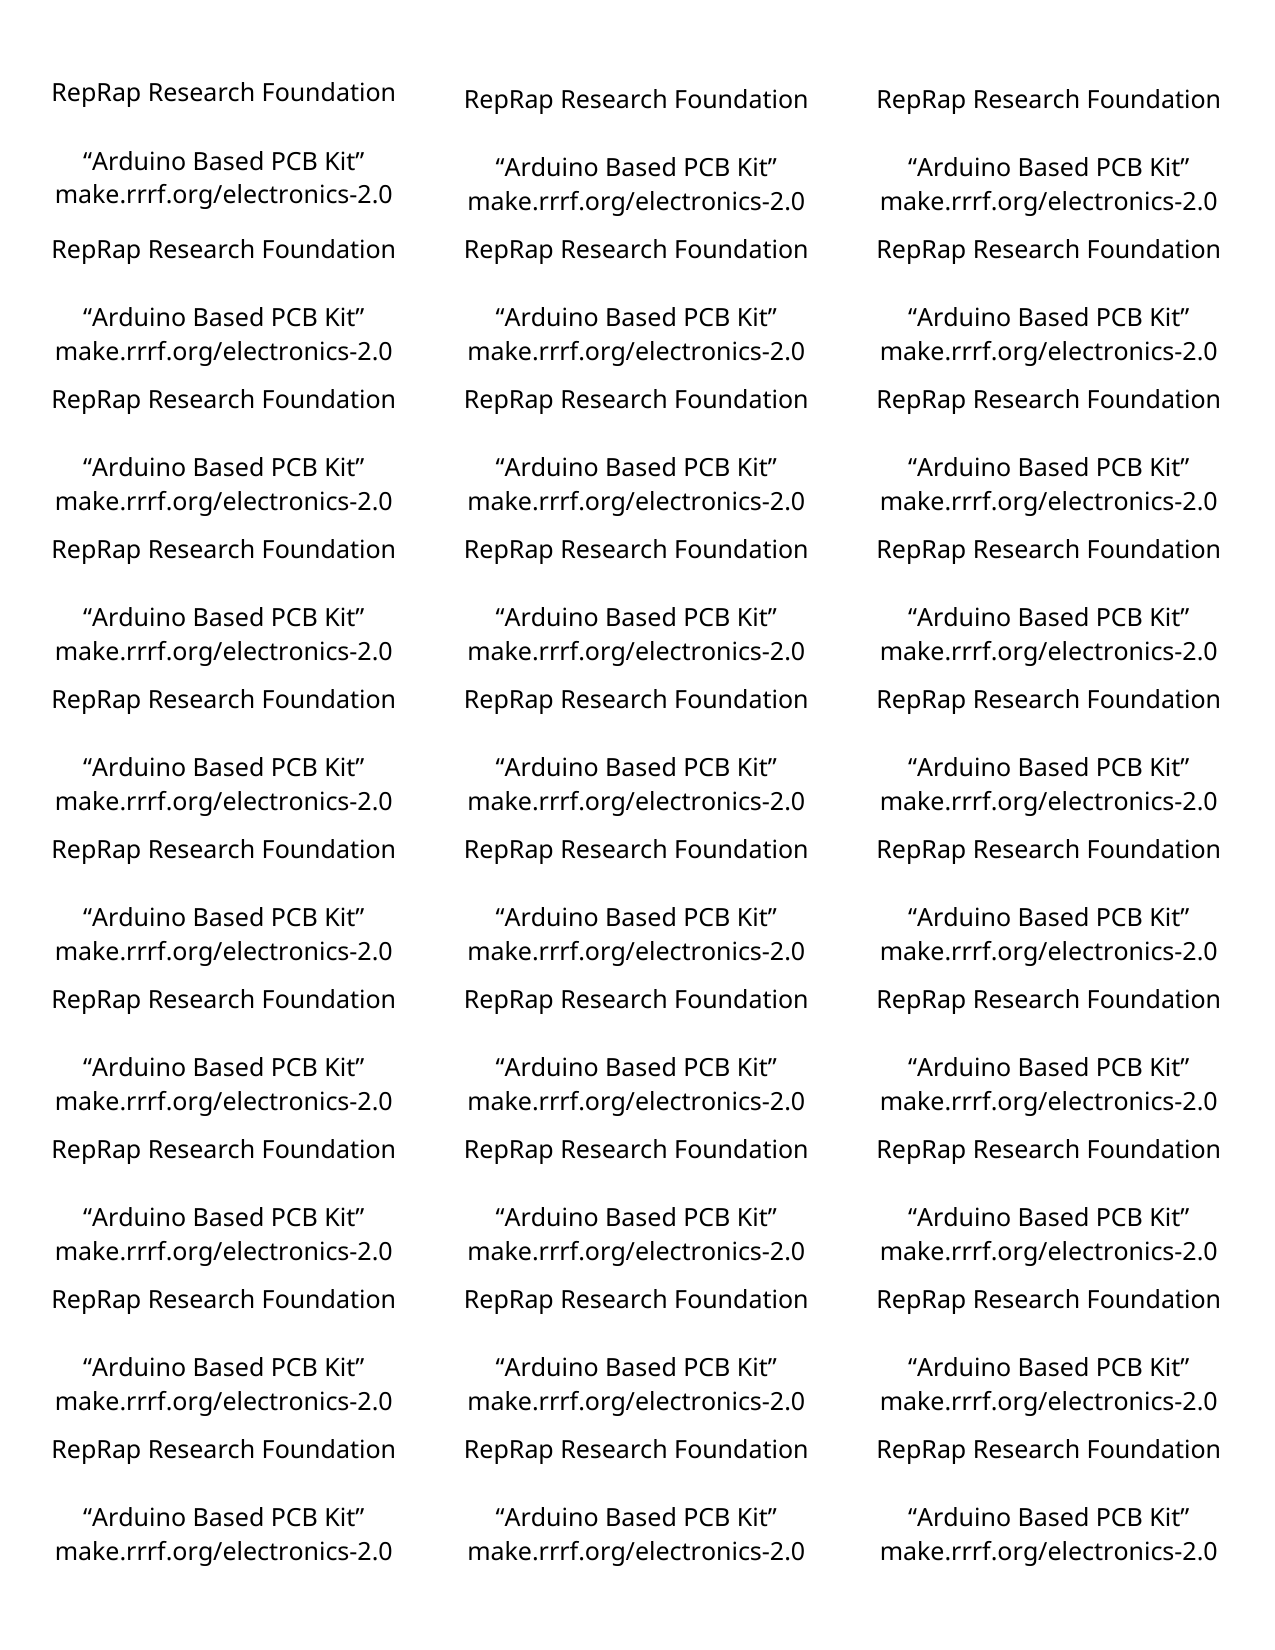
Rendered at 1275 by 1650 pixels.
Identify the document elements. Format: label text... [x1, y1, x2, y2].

table_cell [833, 375, 852, 525]
table_cell [421, 225, 439, 375]
table_cell RepRap Research Foundation “Arduino Based PCB Kit” make.rrrf.org/electronics-2.0 [852, 975, 1246, 1125]
table_cell RepRap Research Foundation “Arduino Based PCB Kit” make.rrrf.org/electronics-2.0 [852, 675, 1246, 825]
table_cell RepRap Research Foundation “Arduino Based PCB Kit” make.rrrf.org/electronics-2.0 [439, 1275, 833, 1425]
table_cell RepRap Research Foundation “Arduino Based PCB Kit” make.rrrf.org/electronics-2.0 [852, 825, 1246, 975]
table_header [833, 75, 852, 225]
table_cell RepRap Research Foundation “Arduino Based PCB Kit” make.rrrf.org/electronics-2.0 [27, 225, 421, 375]
table_cell [421, 525, 439, 675]
table_cell [833, 1425, 852, 1575]
table_cell RepRap Research Foundation “Arduino Based PCB Kit” make.rrrf.org/electronics-2.0 [852, 375, 1246, 525]
table_cell [833, 225, 852, 375]
table_cell RepRap Research Foundation “Arduino Based PCB Kit” make.rrrf.org/electronics-2.0 [27, 1125, 421, 1275]
table_cell [833, 1275, 852, 1425]
table_header RepRap Research Foundation “Arduino Based PCB Kit” make.rrrf.org/electronics-2.0 [27, 75, 421, 225]
table_cell RepRap Research Foundation “Arduino Based PCB Kit” make.rrrf.org/electronics-2.0 [439, 975, 833, 1125]
table_cell [833, 675, 852, 825]
table_cell RepRap Research Foundation “Arduino Based PCB Kit” make.rrrf.org/electronics-2.0 [852, 1125, 1246, 1275]
table_header RepRap Research Foundation “Arduino Based PCB Kit” make.rrrf.org/electronics-2.0 [852, 75, 1246, 225]
table_cell [833, 525, 852, 675]
table_cell RepRap Research Foundation “Arduino Based PCB Kit” make.rrrf.org/electronics-2.0 [439, 1125, 833, 1275]
table_cell [833, 825, 852, 975]
table_cell RepRap Research Foundation “Arduino Based PCB Kit” make.rrrf.org/electronics-2.0 [439, 375, 833, 525]
table_cell RepRap Research Foundation “Arduino Based PCB Kit” make.rrrf.org/electronics-2.0 [439, 1425, 833, 1575]
table_cell [421, 975, 439, 1125]
table_header RepRap Research Foundation “Arduino Based PCB Kit” make.rrrf.org/electronics-2.0 [439, 75, 833, 225]
table_cell [833, 975, 852, 1125]
table_cell RepRap Research Foundation “Arduino Based PCB Kit” make.rrrf.org/electronics-2.0 [852, 1425, 1246, 1575]
table_cell RepRap Research Foundation “Arduino Based PCB Kit” make.rrrf.org/electronics-2.0 [439, 825, 833, 975]
table_cell [421, 1125, 439, 1275]
table_cell [421, 375, 439, 525]
table_cell RepRap Research Foundation “Arduino Based PCB Kit” make.rrrf.org/electronics-2.0 [27, 975, 421, 1125]
table_cell RepRap Research Foundation “Arduino Based PCB Kit” make.rrrf.org/electronics-2.0 [439, 525, 833, 675]
table_cell [421, 825, 439, 975]
table_cell RepRap Research Foundation “Arduino Based PCB Kit” make.rrrf.org/electronics-2.0 [27, 825, 421, 975]
table_cell RepRap Research Foundation “Arduino Based PCB Kit” make.rrrf.org/electronics-2.0 [852, 525, 1246, 675]
table_cell RepRap Research Foundation “Arduino Based PCB Kit” make.rrrf.org/electronics-2.0 [439, 225, 833, 375]
table_header [421, 75, 439, 225]
table_cell [833, 1125, 852, 1275]
table_cell RepRap Research Foundation “Arduino Based PCB Kit” make.rrrf.org/electronics-2.0 [852, 1275, 1246, 1425]
table_cell RepRap Research Foundation “Arduino Based PCB Kit” make.rrrf.org/electronics-2.0 [852, 225, 1246, 375]
table_cell RepRap Research Foundation “Arduino Based PCB Kit” make.rrrf.org/electronics-2.0 [27, 675, 421, 825]
table_cell RepRap Research Foundation “Arduino Based PCB Kit” make.rrrf.org/electronics-2.0 [27, 525, 421, 675]
table_cell [421, 675, 439, 825]
table_cell RepRap Research Foundation “Arduino Based PCB Kit” make.rrrf.org/electronics-2.0 [27, 1425, 421, 1575]
table_cell [421, 1425, 439, 1575]
table_cell RepRap Research Foundation “Arduino Based PCB Kit” make.rrrf.org/electronics-2.0 [439, 675, 833, 825]
table_cell RepRap Research Foundation “Arduino Based PCB Kit” make.rrrf.org/electronics-2.0 [27, 1275, 421, 1425]
table_cell RepRap Research Foundation “Arduino Based PCB Kit” make.rrrf.org/electronics-2.0 [27, 375, 421, 525]
table_cell [421, 1275, 439, 1425]
